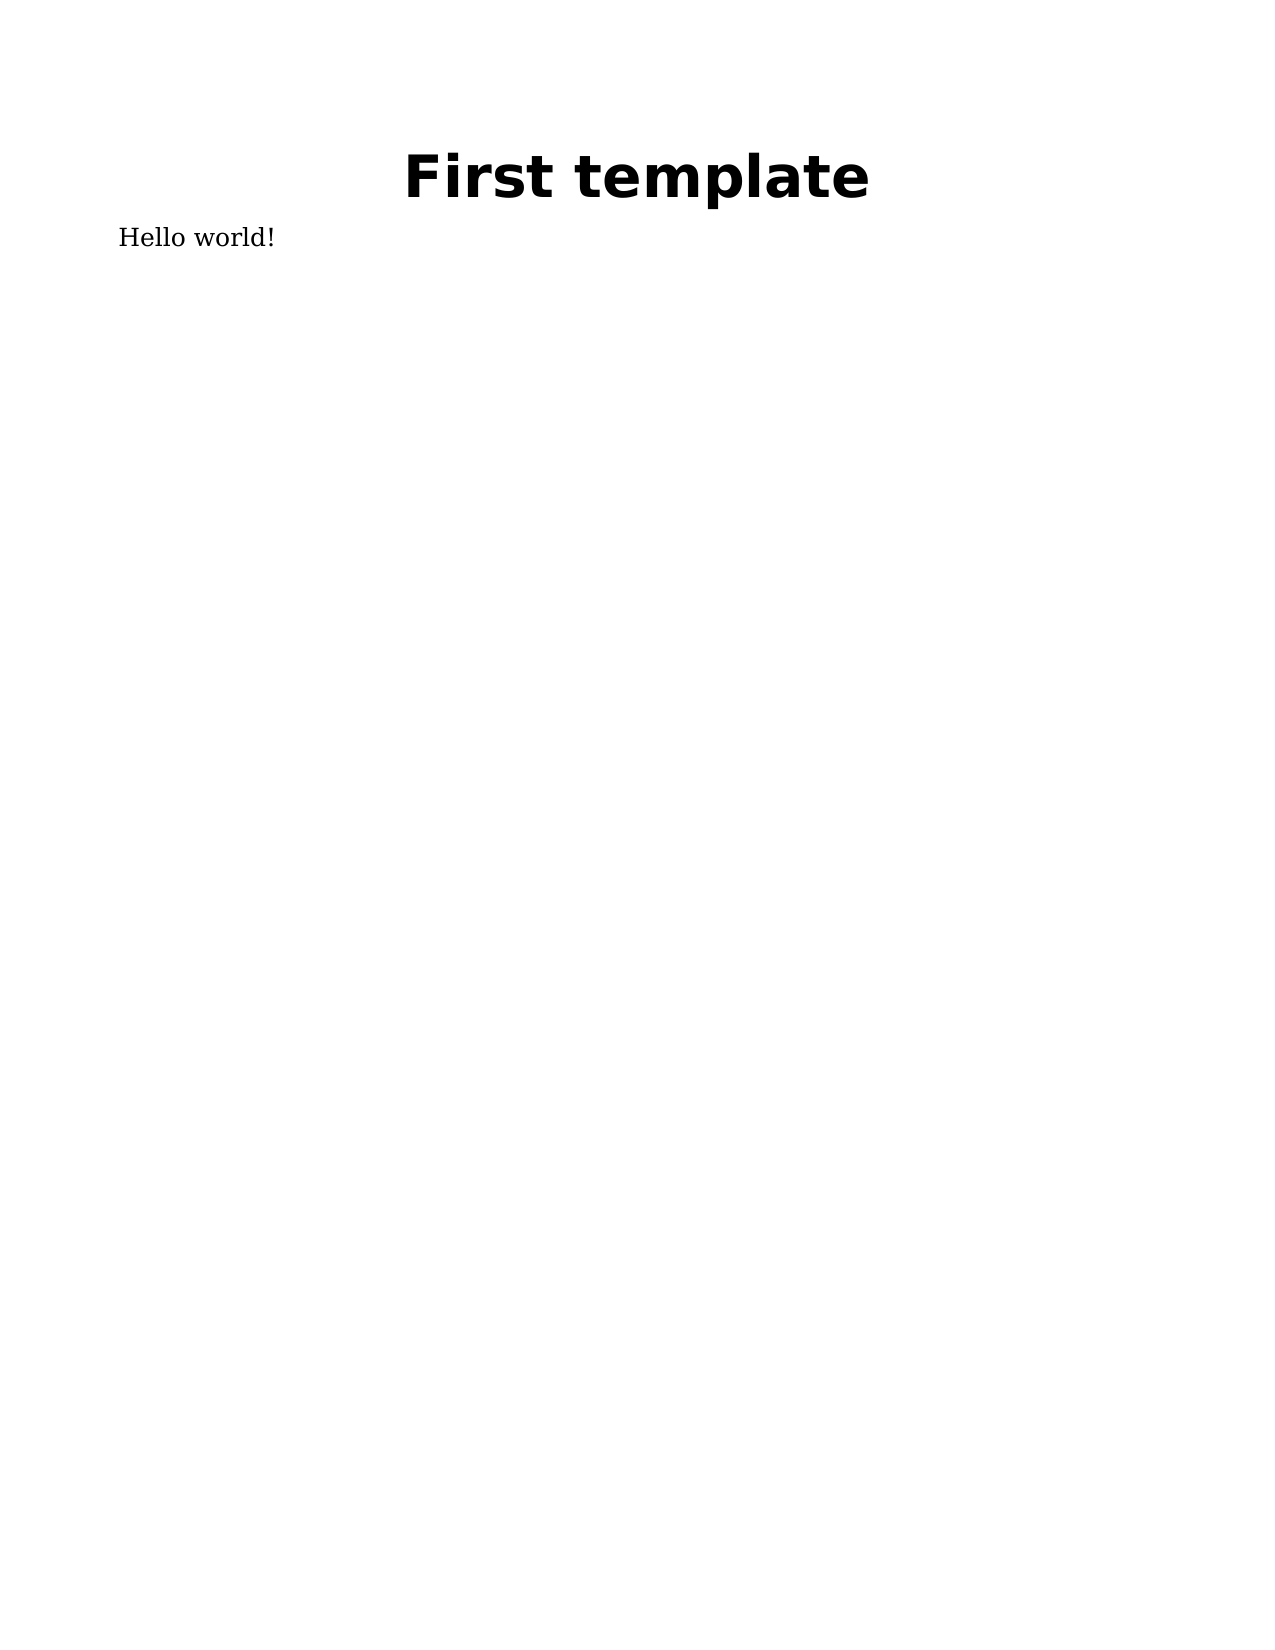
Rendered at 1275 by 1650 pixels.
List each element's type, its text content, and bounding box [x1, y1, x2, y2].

text Hello world! [118, 223, 1157, 253]
title First template [118, 143, 1157, 211]
